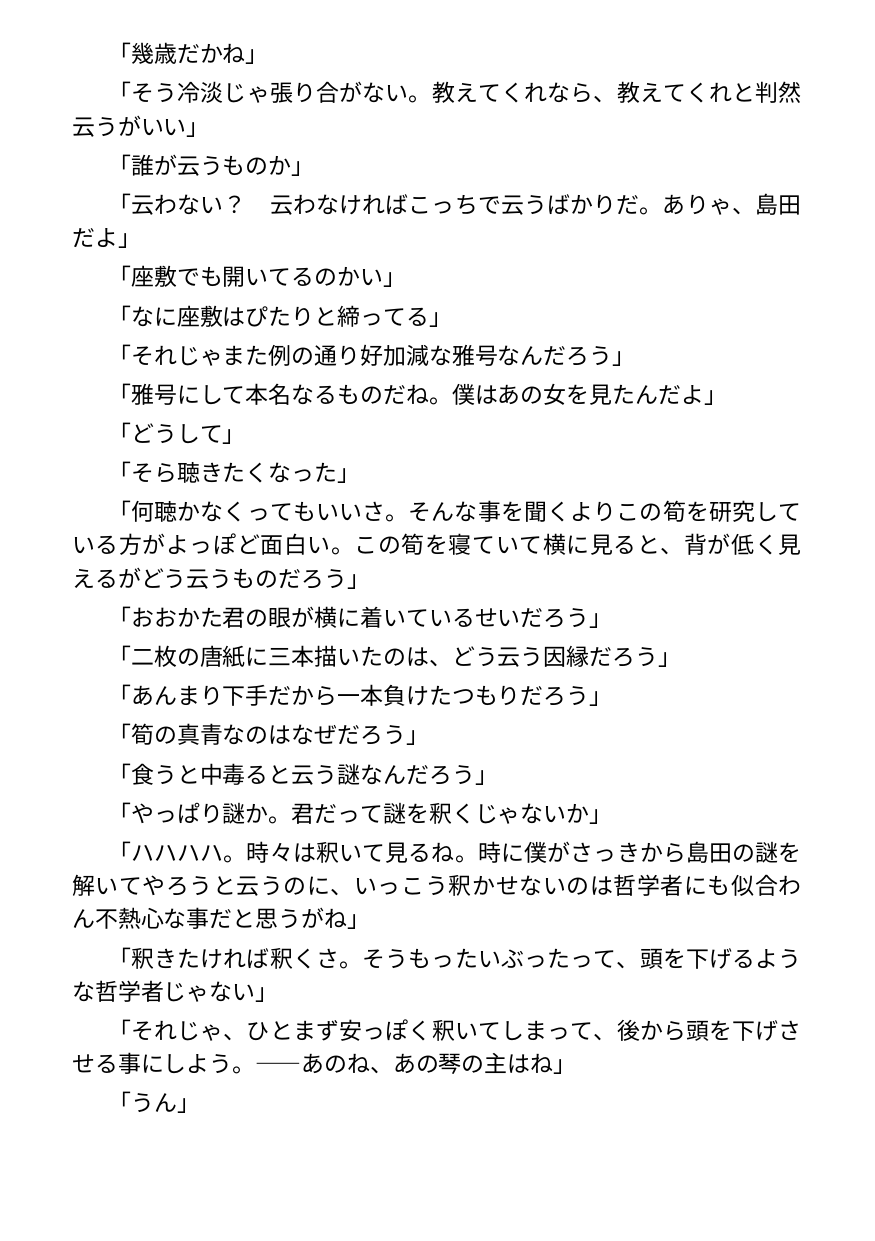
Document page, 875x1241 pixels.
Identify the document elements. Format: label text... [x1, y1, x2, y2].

text 「どうして」 [72, 416, 802, 449]
text 「ハハハハ。時々は釈いて見るね。時に僕がさっきから島田の謎を解いてやろうと云うのに、いっこう釈かせないのは哲学者にも似合わん不熱心な事だと思うがね」 [72, 835, 802, 934]
text 「釈きたければ釈くさ。そうもったいぶったって、頭を下げるような哲学者じゃない」 [72, 940, 802, 1007]
text 「やっぱり謎か。君だって謎を釈くじゃないか」 [72, 796, 802, 829]
text 「それじゃ、ひとまず安っぽく釈いてしまって、後から頭を下げさせる事にしよう。――あのね、あの琴の主はね」 [72, 1013, 802, 1079]
text 「何聴かなくってもいいさ。そんな事を聞くよりこの筍を研究している方がよっぽど面白い。この筍を寝ていて横に見ると、背が低く見えるがどう云うものだろう」 [72, 494, 802, 594]
text 「座敷でも開いてるのかい」 [72, 259, 802, 292]
text 「筍の真青なのはなぜだろう」 [72, 717, 802, 751]
text 「雅号にして本名なるものだね。僕はあの女を見たんだよ」 [72, 377, 802, 410]
text 「そら聴きたくなった」 [72, 455, 802, 488]
text 「幾歳だかね」 [72, 36, 802, 69]
text 「食うと中毒ると云う謎なんだろう」 [72, 756, 802, 790]
text 「それじゃまた例の通り好加減な雅号なんだろう」 [72, 337, 802, 371]
text 「なに座敷はぴたりと締ってる」 [72, 298, 802, 332]
text 「あんまり下手だから一本負けたつもりだろう」 [72, 678, 802, 711]
text 「そう冷淡じゃ張り合がない。教えてくれなら、教えてくれと判然云うがいい」 [72, 75, 802, 142]
text 「二枚の唐紙に三本描いたのは、どう云う因縁だろう」 [72, 639, 802, 672]
text 「云わない？ 云わなければこっちで云うばかりだ。ありゃ、島田だよ」 [72, 187, 802, 253]
text 「おおかた君の眼が横に着いているせいだろう」 [72, 600, 802, 633]
text 「誰が云うものか」 [72, 148, 802, 181]
text 「うん」 [72, 1085, 802, 1118]
